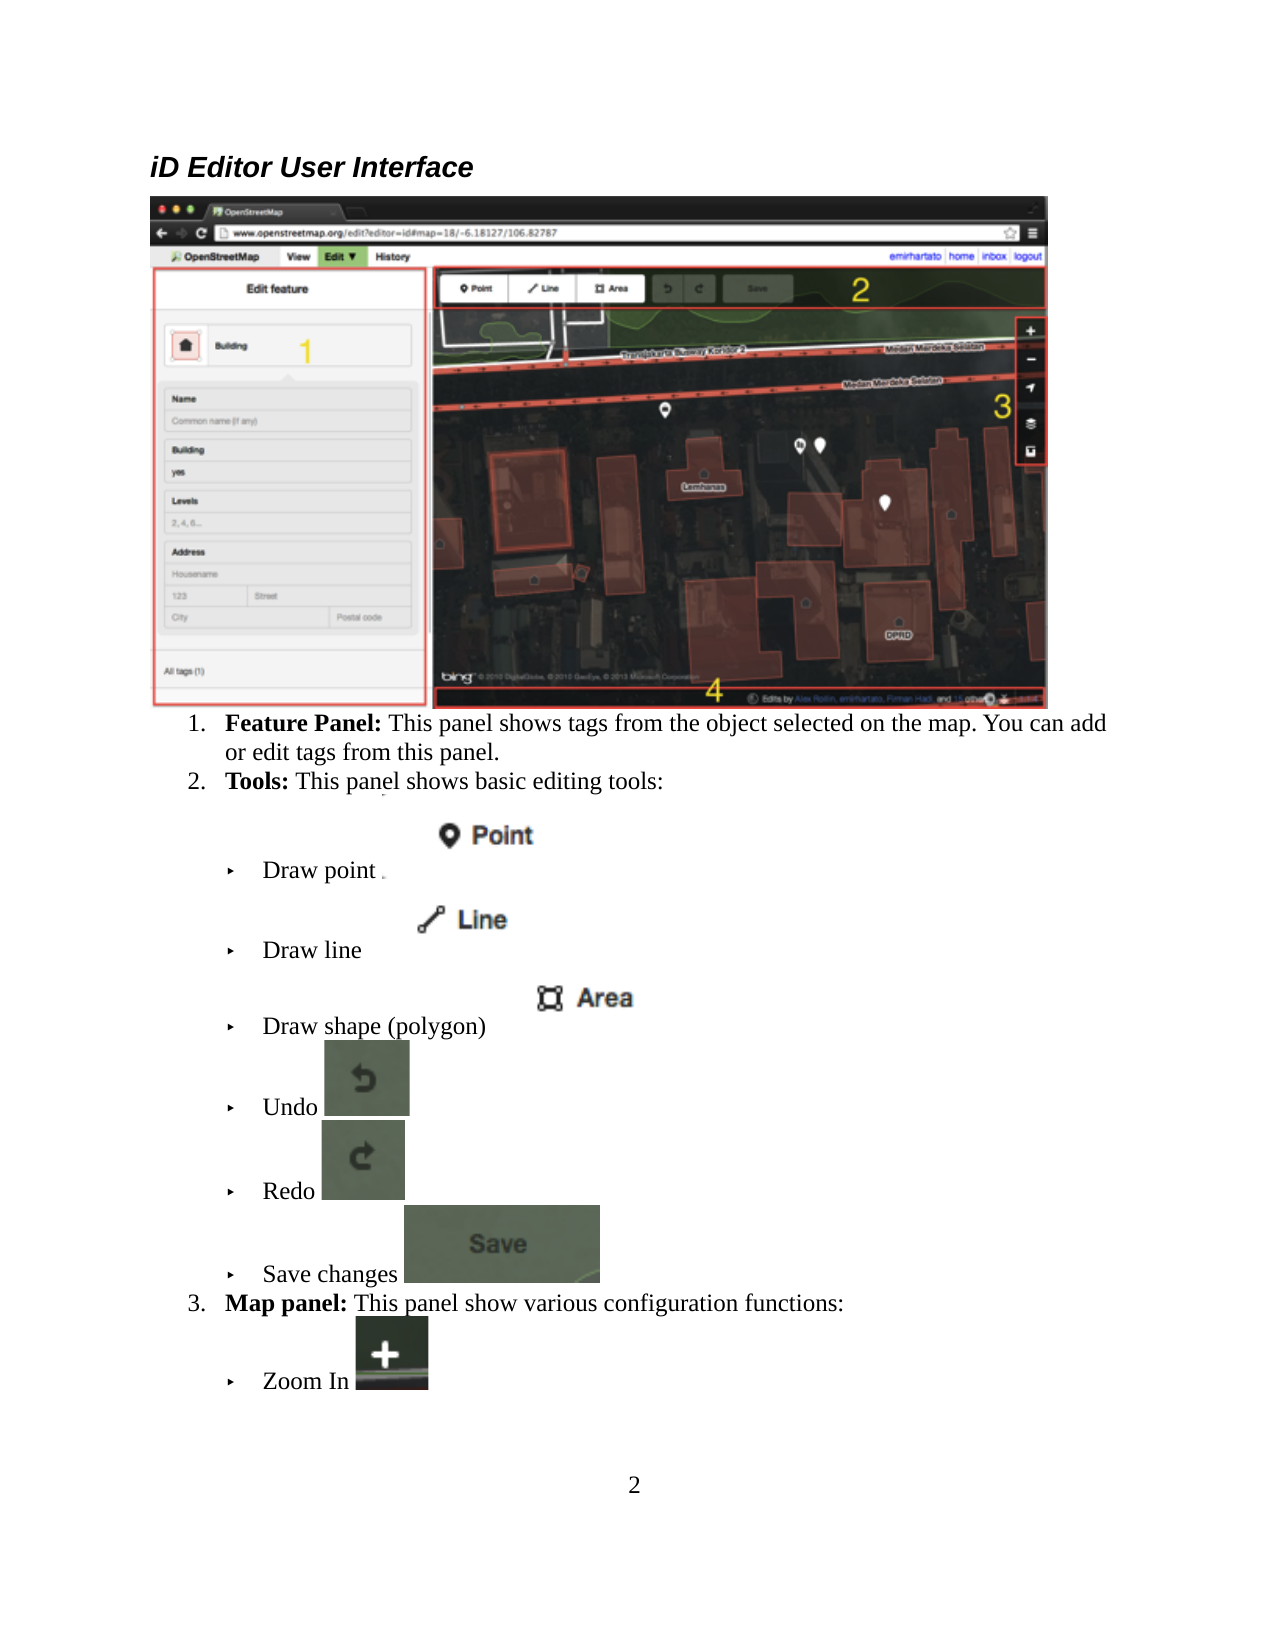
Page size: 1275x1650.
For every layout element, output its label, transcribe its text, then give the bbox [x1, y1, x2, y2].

picture [382, 794, 574, 879]
picture [404, 1205, 600, 1283]
picture [492, 963, 674, 1035]
picture [368, 883, 550, 959]
list Save changes [225, 1205, 1125, 1288]
picture [355, 1316, 429, 1390]
picture [324, 1040, 410, 1116]
list Feature Panel: This panel shows tags from the object selected on the map. You can add or edit tags from this panel. [187, 708, 1125, 766]
list Tools: This panel shows basic editing tools: [187, 766, 1125, 795]
list Zoom In [225, 1316, 1125, 1395]
list Map panel: This panel show various configuration functions: [187, 1288, 1125, 1316]
list Draw shape (polygon) [225, 964, 1125, 1040]
list Draw line [225, 883, 1125, 964]
list Draw point [225, 795, 1125, 883]
picture [150, 196, 1048, 709]
subtitle iD Editor User Interface [150, 150, 1125, 183]
picture [321, 1120, 405, 1200]
list Undo [225, 1040, 1125, 1121]
list Redo [225, 1121, 1125, 1205]
